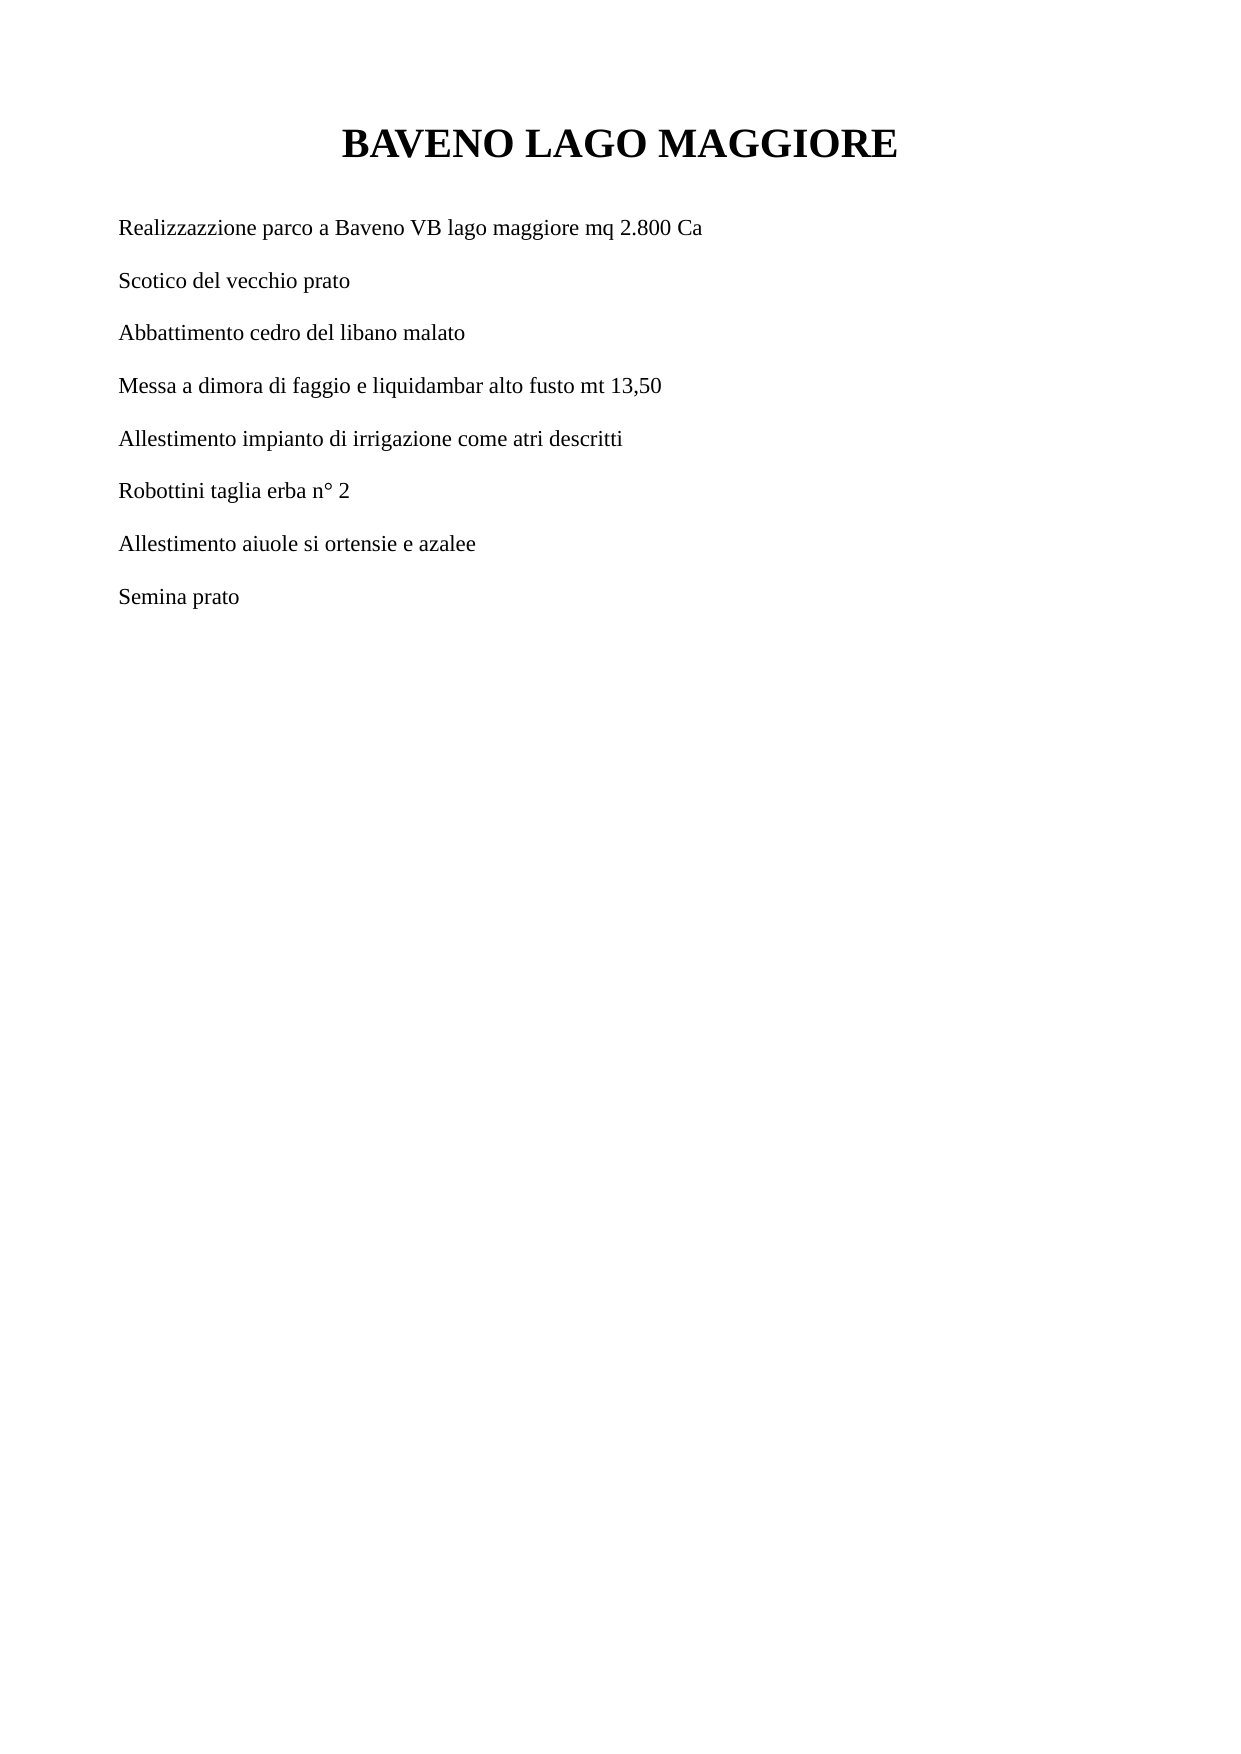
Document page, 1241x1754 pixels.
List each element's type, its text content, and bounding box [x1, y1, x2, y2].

text Realizzazzione parco a Baveno VB lago maggiore mq 2.800 Ca [118, 214, 1122, 240]
text BAVENO LAGO MAGGIORE [118, 118, 1122, 166]
text Semina prato [118, 583, 1122, 609]
text Allestimento impianto di irrigazione come atri descritti [118, 425, 1122, 451]
text Abbattimento cedro del libano malato [118, 319, 1122, 346]
text Scotico del vecchio prato [118, 267, 1122, 293]
text Robottini taglia erba n° 2 [118, 477, 1122, 504]
text Messa a dimora di faggio e liquidambar alto fusto mt 13,50 [118, 372, 1122, 398]
text Allestimento aiuole si ortensie e azalee [118, 530, 1122, 557]
